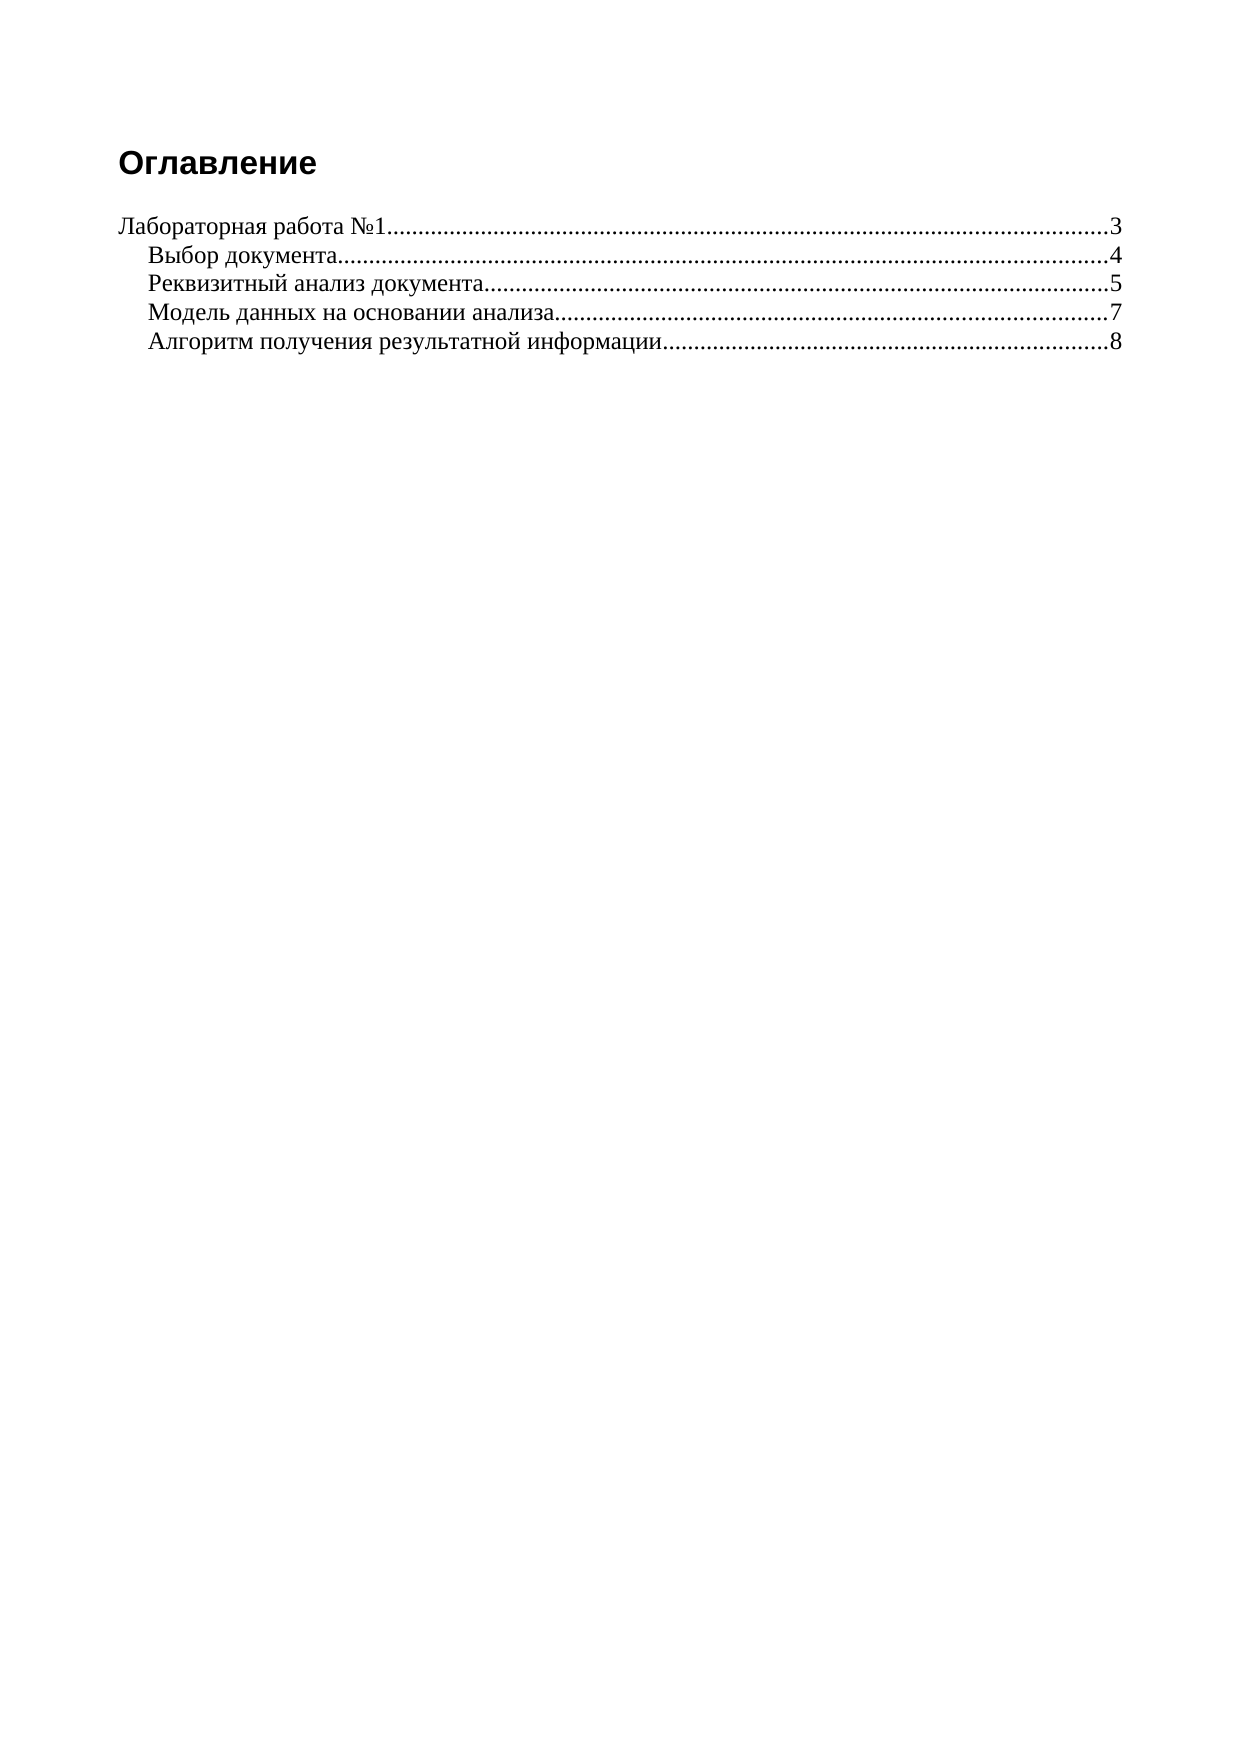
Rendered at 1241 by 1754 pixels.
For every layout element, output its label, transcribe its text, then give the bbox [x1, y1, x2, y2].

text Алгоритм получения результатной информации 8 [148, 326, 1122, 355]
text Реквизитный анализ документа 5 [148, 268, 1122, 297]
text Выбор документа 4 [148, 240, 1122, 268]
subtitle Оглавление [118, 143, 1122, 182]
text Модель данных на основании анализа 7 [148, 297, 1122, 326]
text Лабораторная работа №1 3 [118, 211, 1122, 240]
